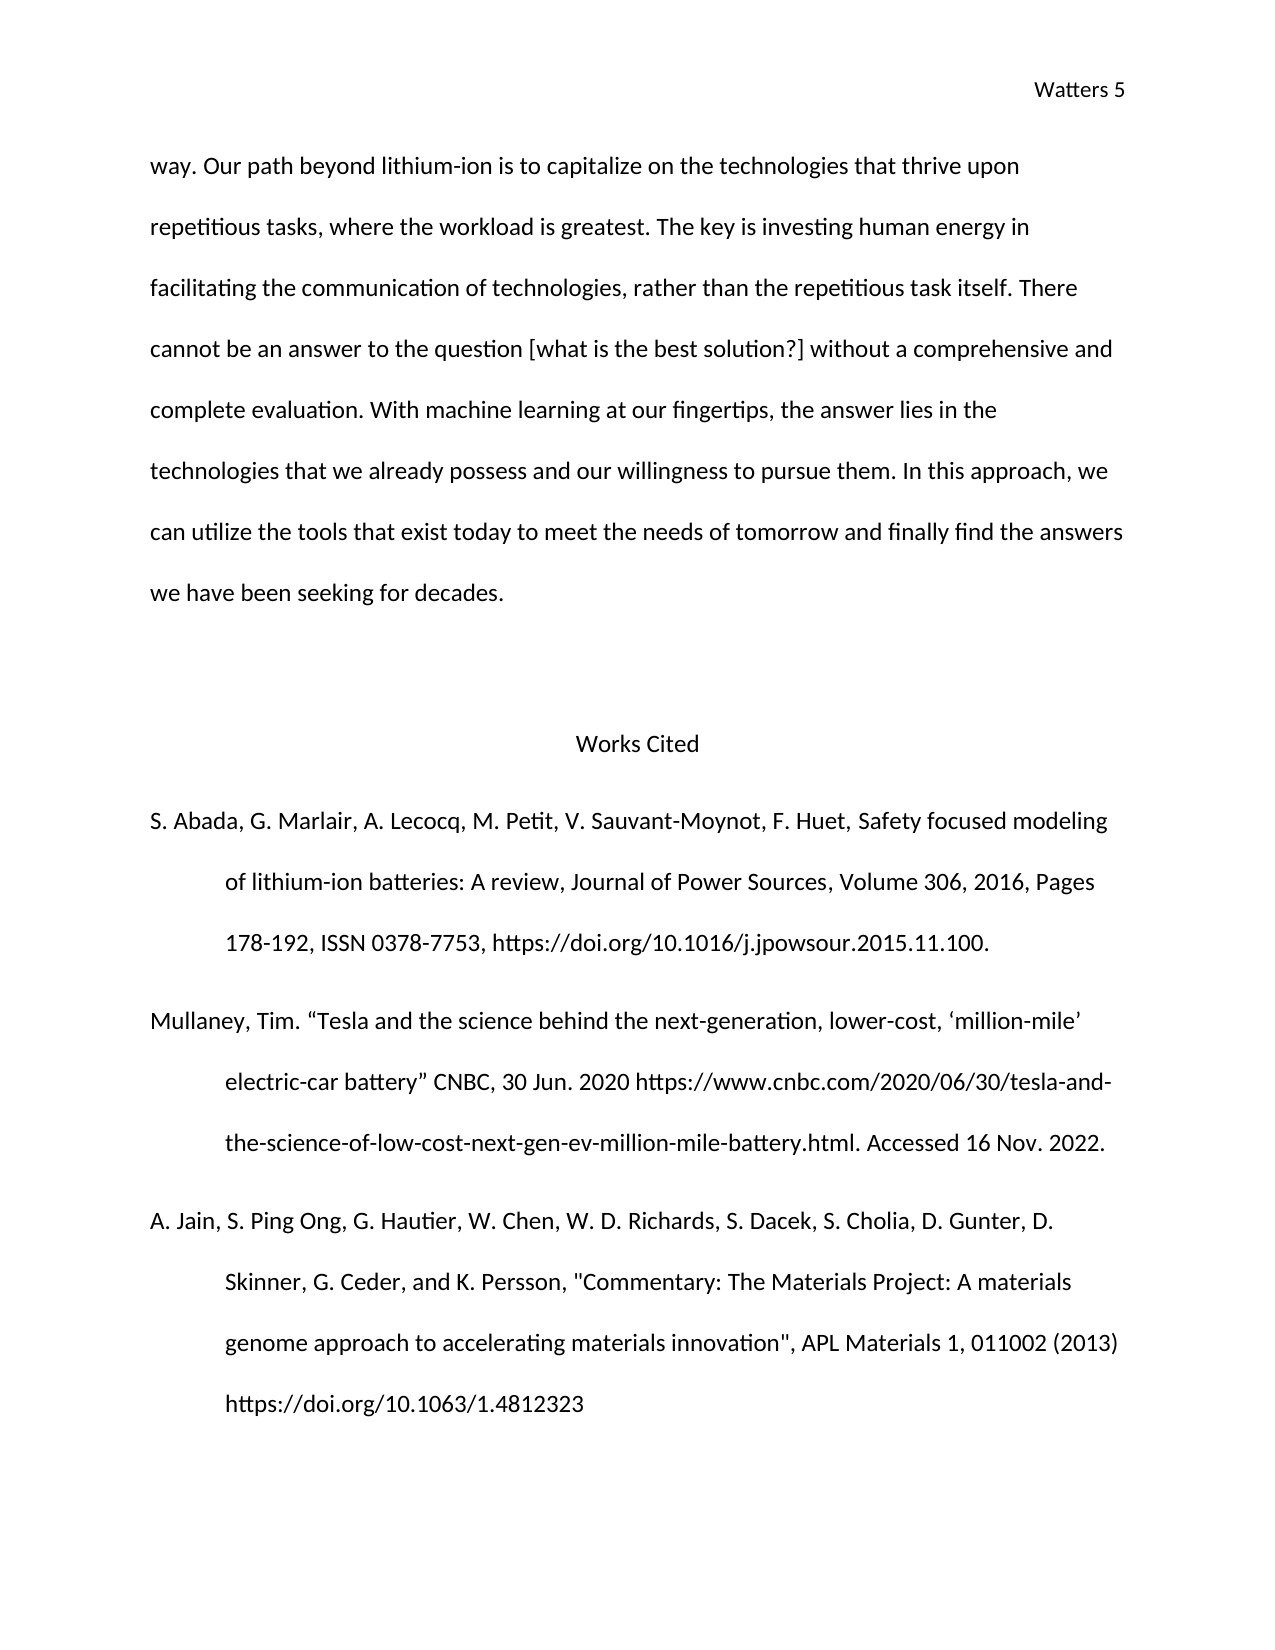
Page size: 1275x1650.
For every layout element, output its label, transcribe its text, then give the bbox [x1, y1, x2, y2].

text S. Abada, G. Marlair, A. Lecocq, M. Petit, V. Sauvant-Moynot, F. Huet, Safety focused modeling of lithium-ion batteries: A review, Journal of Power Sources, Volume 306, 2016, Pages 178-192, ISSN 0378-7753, https://doi.org/10.1016/j.jpowsour.2015.11.100. [150, 805, 1125, 958]
text A. Jain, S. Ping Ong, G. Hautier, W. Chen, W. D. Richards, S. Dacek, S. Cholia, D. Gunter, D. Skinner, G. Ceder, and K. Persson, "Commentary: The Materials Project: A materials genome approach to accelerating materials innovation", APL Materials 1, 011002 (2013) https://doi.org/10.1063/1.4812323 [150, 1205, 1125, 1419]
text Mullaney, Tim. “Tesla and the science behind the next-generation, lower-cost, ‘million-mile’ electric-car battery” CNBC, 30 Jun. 2020 https://www.cnbc.com/2020/06/30/tesla-and-the-science-of-low-cost-next-gen-ev-million-mile-battery.html. Accessed 16 Nov. 2022. [150, 1005, 1125, 1158]
text way. Our path beyond lithium-ion is to capitalize on the technologies that thrive upon repetitious tasks, where the workload is greatest. The key is investing human energy in facilitating the communication of technologies, rather than the repetitious task itself. There cannot be an answer to the question [what is the best solution?] without a comprehensive and complete evaluation. With machine learning at our fingertips, the answer lies in the technologies that we already possess and our willingness to pursue them. In this approach, we can utilize the tools that exist today to meet the needs of tomorrow and finally find the answers we have been seeking for decades. [150, 150, 1125, 608]
text Works Cited [150, 728, 1125, 758]
